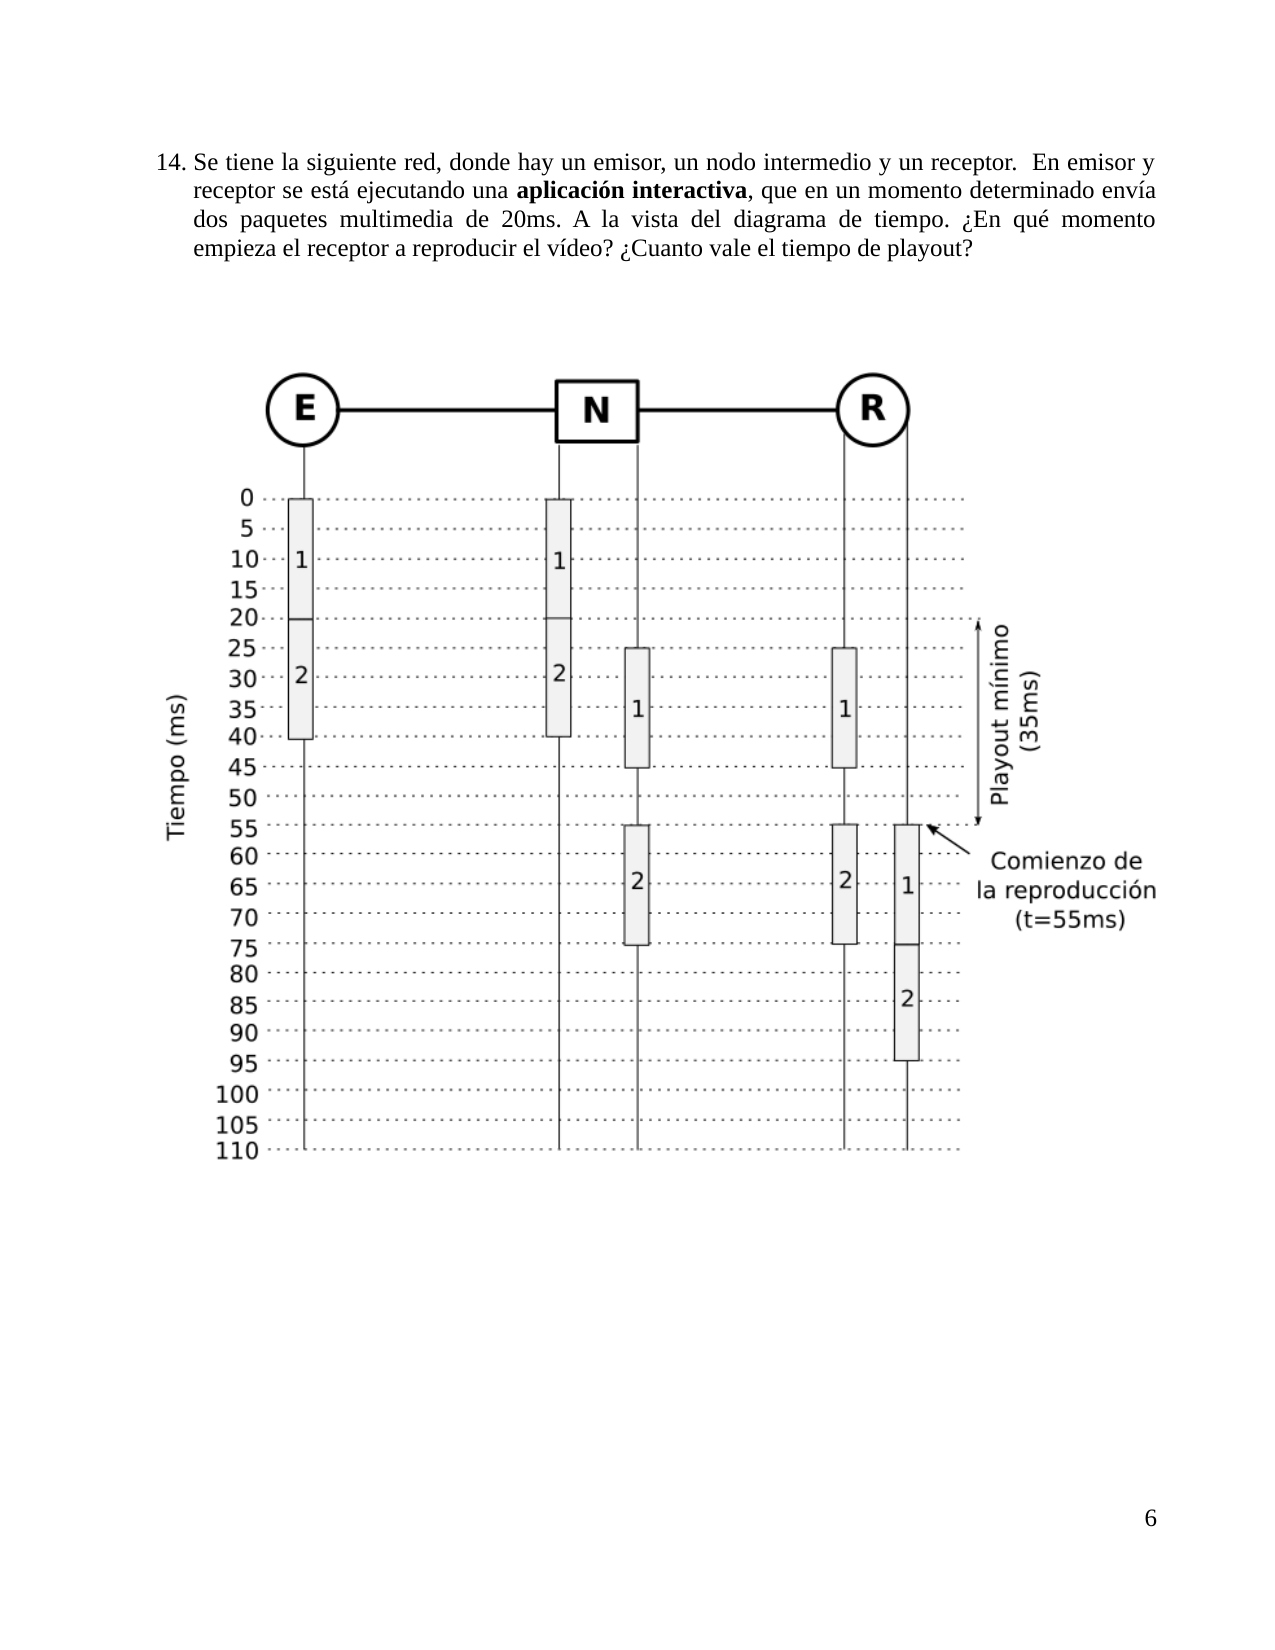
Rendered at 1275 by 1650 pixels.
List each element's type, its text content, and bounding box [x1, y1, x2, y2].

list Se tiene la siguiente red, donde hay un emisor, un nodo intermedio y un receptor. En emisor y receptor se está ejecutando una aplicación interactiva, que en un momento determinado envía dos paquetes multimedia de 20ms. A la vista del diagrama de tiempo. ¿En qué momento empieza el receptor a reproducir el vídeo? ¿Cuanto vale el tiempo de playout? [156, 147, 1157, 262]
picture [139, 318, 1179, 1204]
